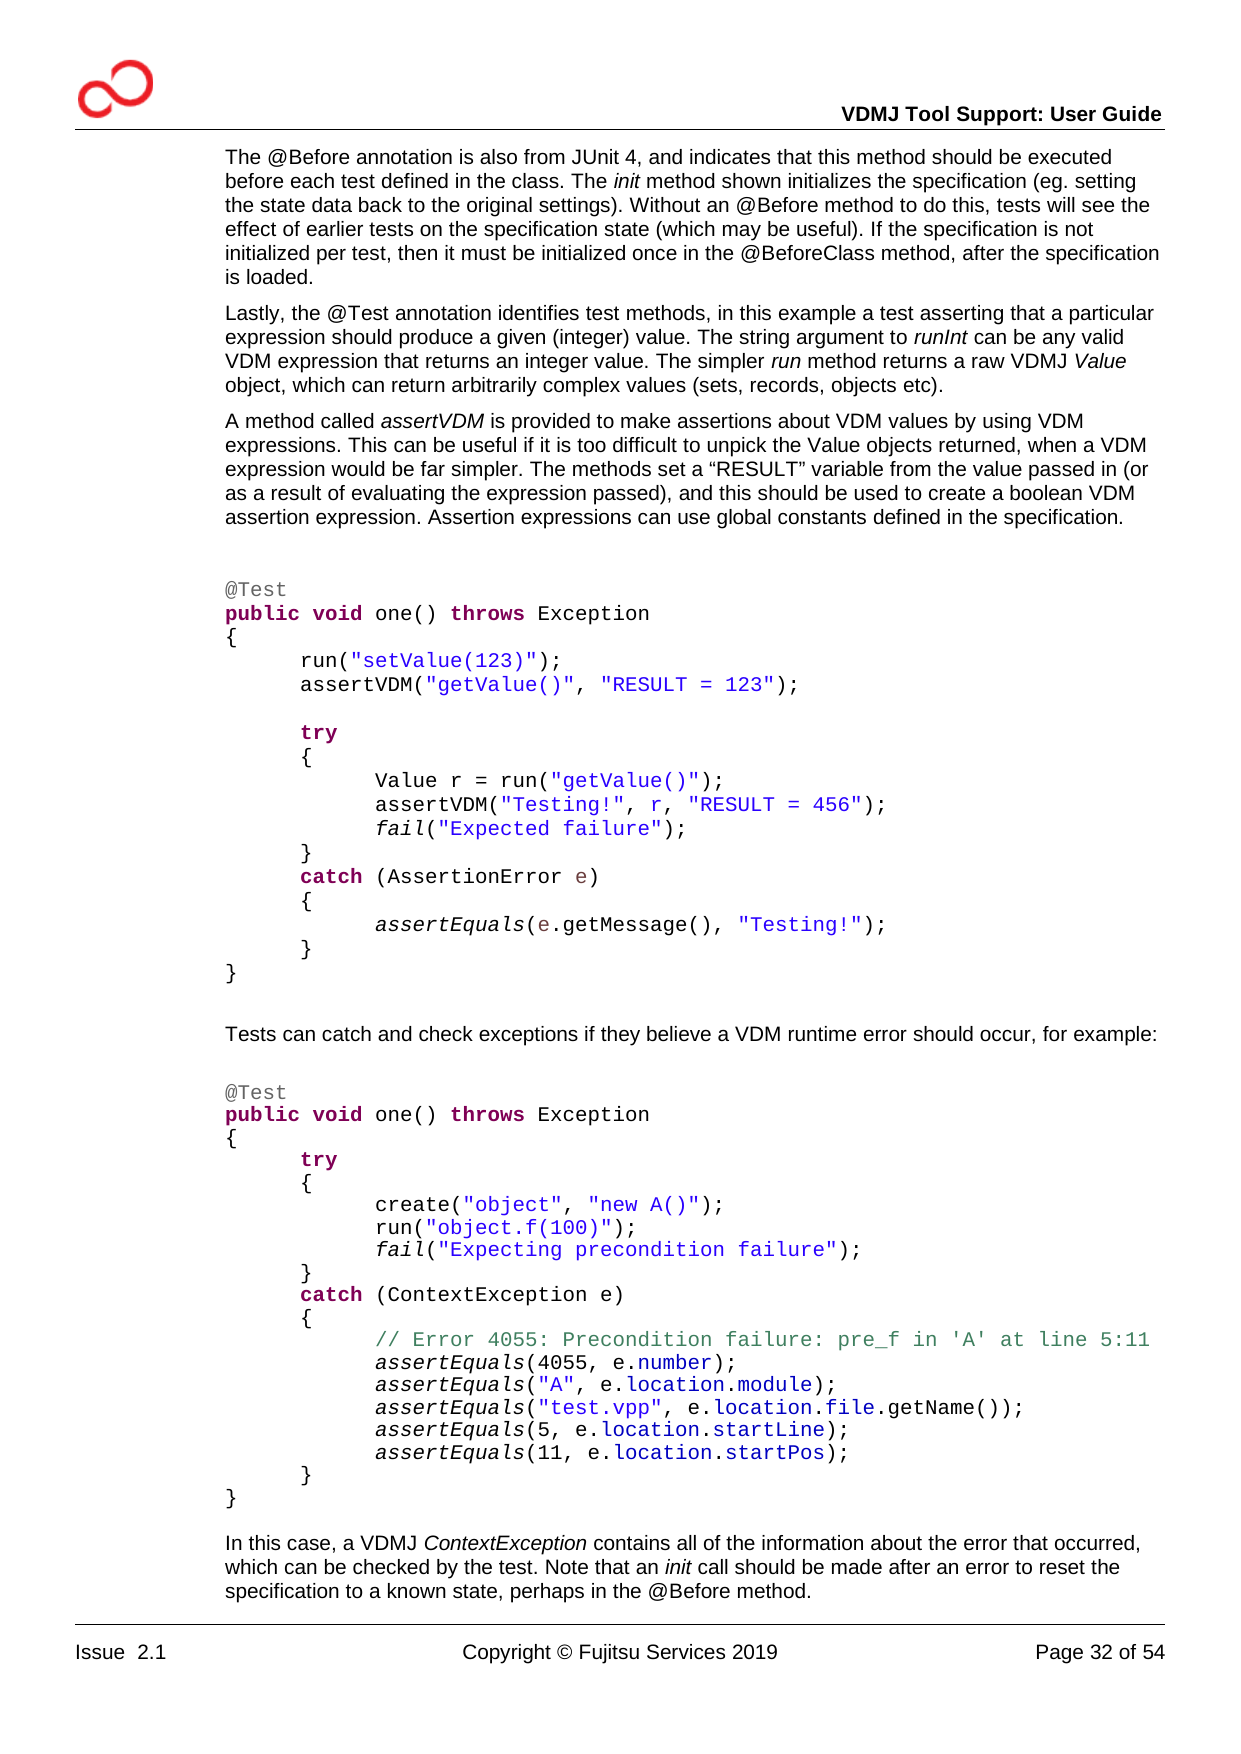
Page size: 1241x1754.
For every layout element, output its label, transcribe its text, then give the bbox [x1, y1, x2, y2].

text The @Before annotation is also from JUnit 4, and indicates that this method should be executed before each test defined in the class. The init method shown initializes the specification (eg. setting the state data back to the original settings). Without an @Before method to do this, tests will see the effect of earlier tests on the specification state (which may be useful). If the specification is not initialized per test, then it must be initialized once in the @BeforeClass method, after the specification is loaded. [225, 145, 1165, 289]
text assertEquals("A", e.location.module); [225, 1374, 1165, 1396]
text run("object.f(100)"); [225, 1216, 1165, 1239]
text catch (ContextException e) [225, 1284, 1165, 1306]
text { [225, 1171, 1165, 1194]
text A method called assertVDM is provided to make assertions about VDM values by using VDM expressions. This can be useful if it is too difficult to unpick the Value objects returned, when a VDM expression would be far simpler. The methods set a “RESULT” variable from the value passed in (or as a result of evaluating the expression passed), and this should be used to create a boolean VDM assertion expression. Assertion expressions can use global constants defined in the specification. [225, 410, 1165, 529]
text } [150, 962, 1165, 986]
text fail("Expected failure"); [150, 818, 1165, 842]
text // Error 4055: Precondition failure: pre_f in 'A' at line 5:11 [225, 1329, 1165, 1351]
picture [78, 52, 153, 128]
text public void one() throws Exception [225, 1104, 1165, 1126]
text public void one() throws Exception [150, 602, 1165, 626]
text Tests can catch and check exceptions if they believe a VDM runtime error should occur, for example: [225, 1022, 1165, 1046]
text @Test [225, 1081, 1165, 1104]
text try [150, 722, 1165, 746]
text run("setValue(123)"); [150, 650, 1165, 674]
text @Test [150, 578, 1165, 602]
text assertEquals(11, e.location.startPos); [225, 1441, 1165, 1464]
text assertEquals(e.getMessage(), "Testing!"); [150, 914, 1165, 938]
text } [225, 1486, 1165, 1509]
text Value r = run("getValue()"); [150, 770, 1165, 794]
text } [225, 1261, 1165, 1284]
text } [150, 938, 1165, 962]
text In this case, a VDMJ ContextException contains all of the information about the error that occurred, which can be checked by the test. Note that an init call should be made after an error to reset the specification to a known state, perhaps in the @Before method. [225, 1531, 1165, 1603]
text assertEquals(5, e.location.startLine); [225, 1419, 1165, 1441]
text { [150, 746, 1165, 770]
text assertEquals(4055, e.number); [225, 1351, 1165, 1374]
text assertVDM("Testing!", r, "RESULT = 456"); [150, 794, 1165, 818]
text try [225, 1149, 1165, 1171]
text assertEquals("test.vpp", e.location.file.getName()); [225, 1396, 1165, 1419]
text { [225, 1126, 1165, 1149]
text Lastly, the @Test annotation identifies test methods, in this example a test asserting that a particular expression should produce a given (integer) value. The string argument to runInt can be any valid VDM expression that returns an integer value. The simpler run method returns a raw VDMJ Value object, which can return arbitrarily complex values (sets, records, objects etc). [225, 301, 1165, 397]
text { [150, 626, 1165, 650]
text catch (AssertionError e) [150, 866, 1165, 890]
text } [150, 842, 1165, 866]
text fail("Expecting precondition failure"); [225, 1239, 1165, 1261]
text { [150, 890, 1165, 914]
text assertVDM("getValue()", "RESULT = 123"); [150, 674, 1165, 698]
text { [225, 1306, 1165, 1329]
text create("object", "new A()"); [225, 1194, 1165, 1216]
text } [225, 1464, 1165, 1486]
